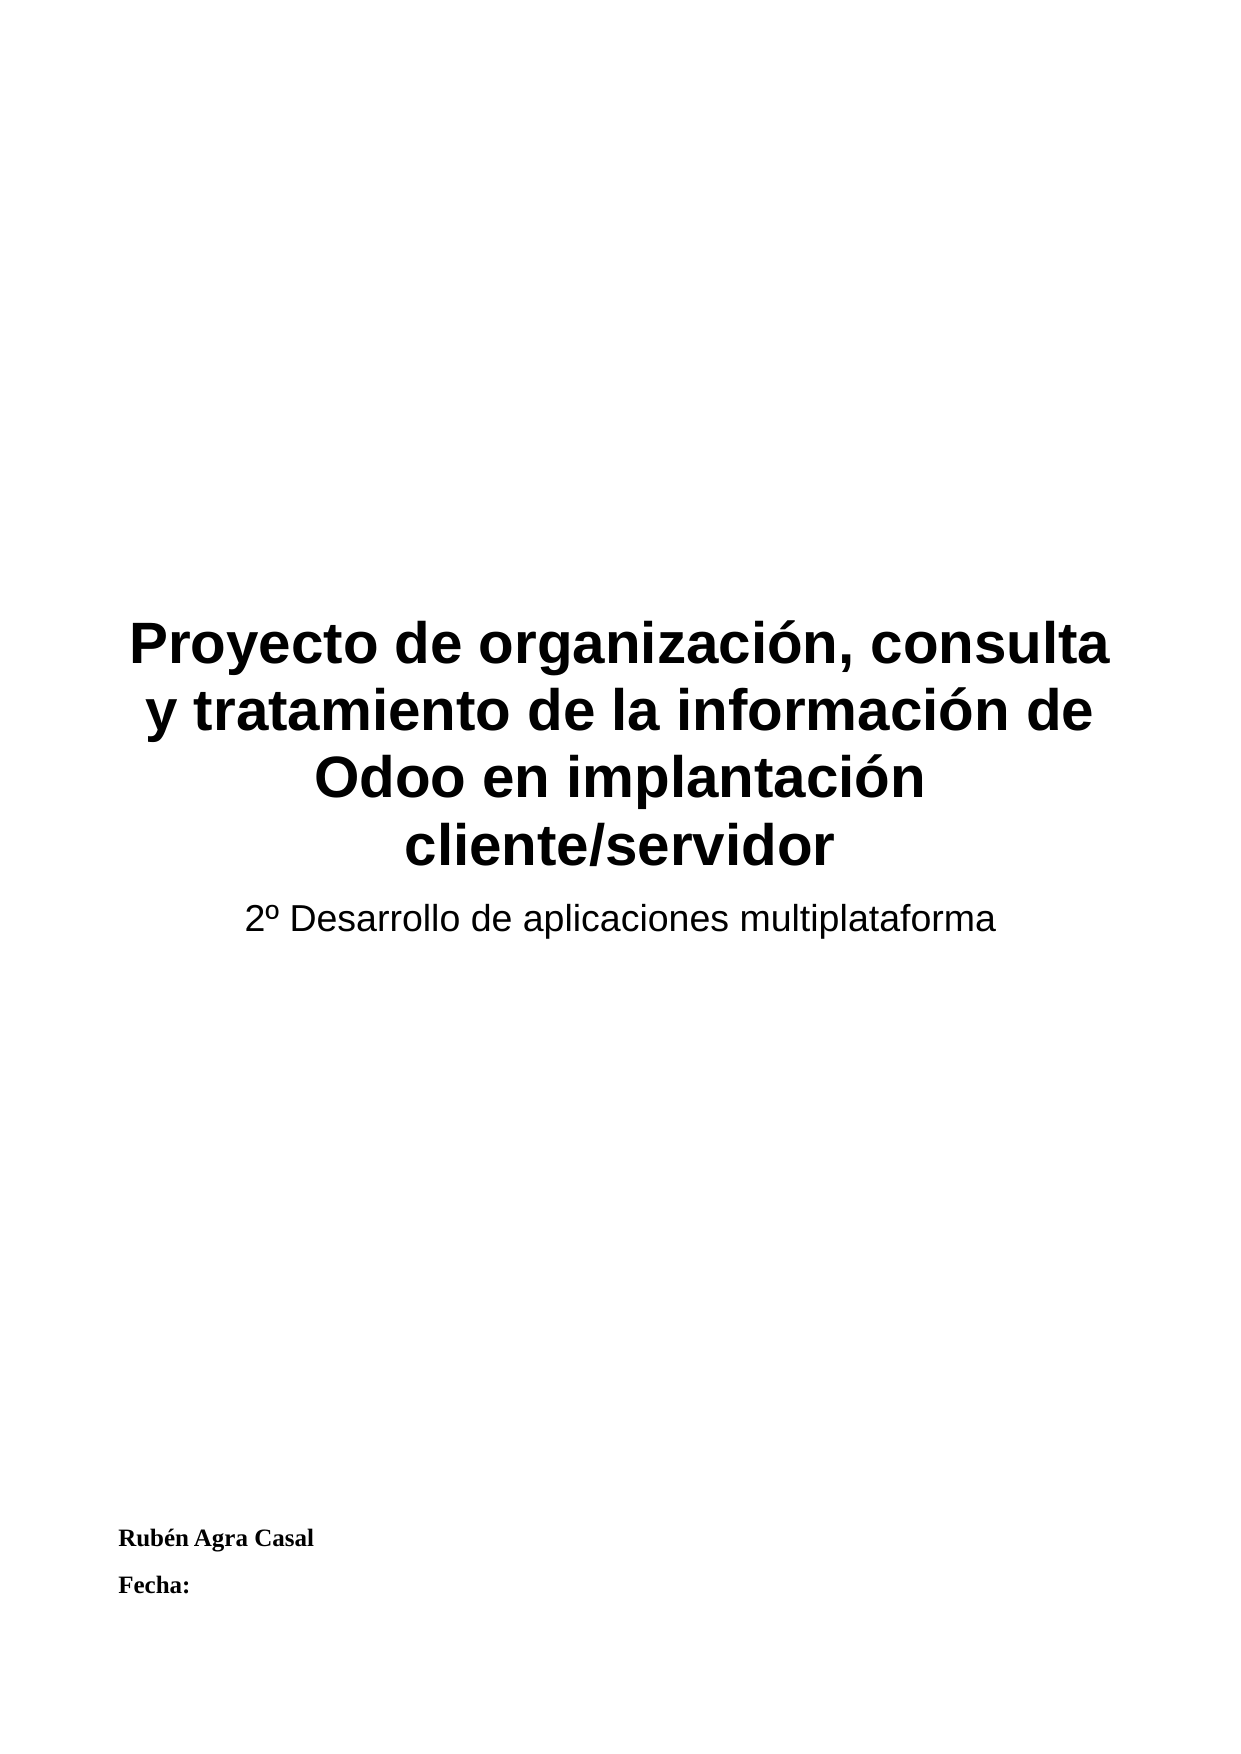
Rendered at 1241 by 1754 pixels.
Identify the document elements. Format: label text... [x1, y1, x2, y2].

subtitle 2º Desarrollo de aplicaciones multiplataforma [118, 896, 1122, 939]
title Proyecto de organización, consulta y tratamiento de la información de Odoo en implantación cliente/servidor [118, 609, 1122, 877]
text Fecha: [118, 1571, 1122, 1599]
text Rubén Agra Casal [118, 1523, 1122, 1552]
